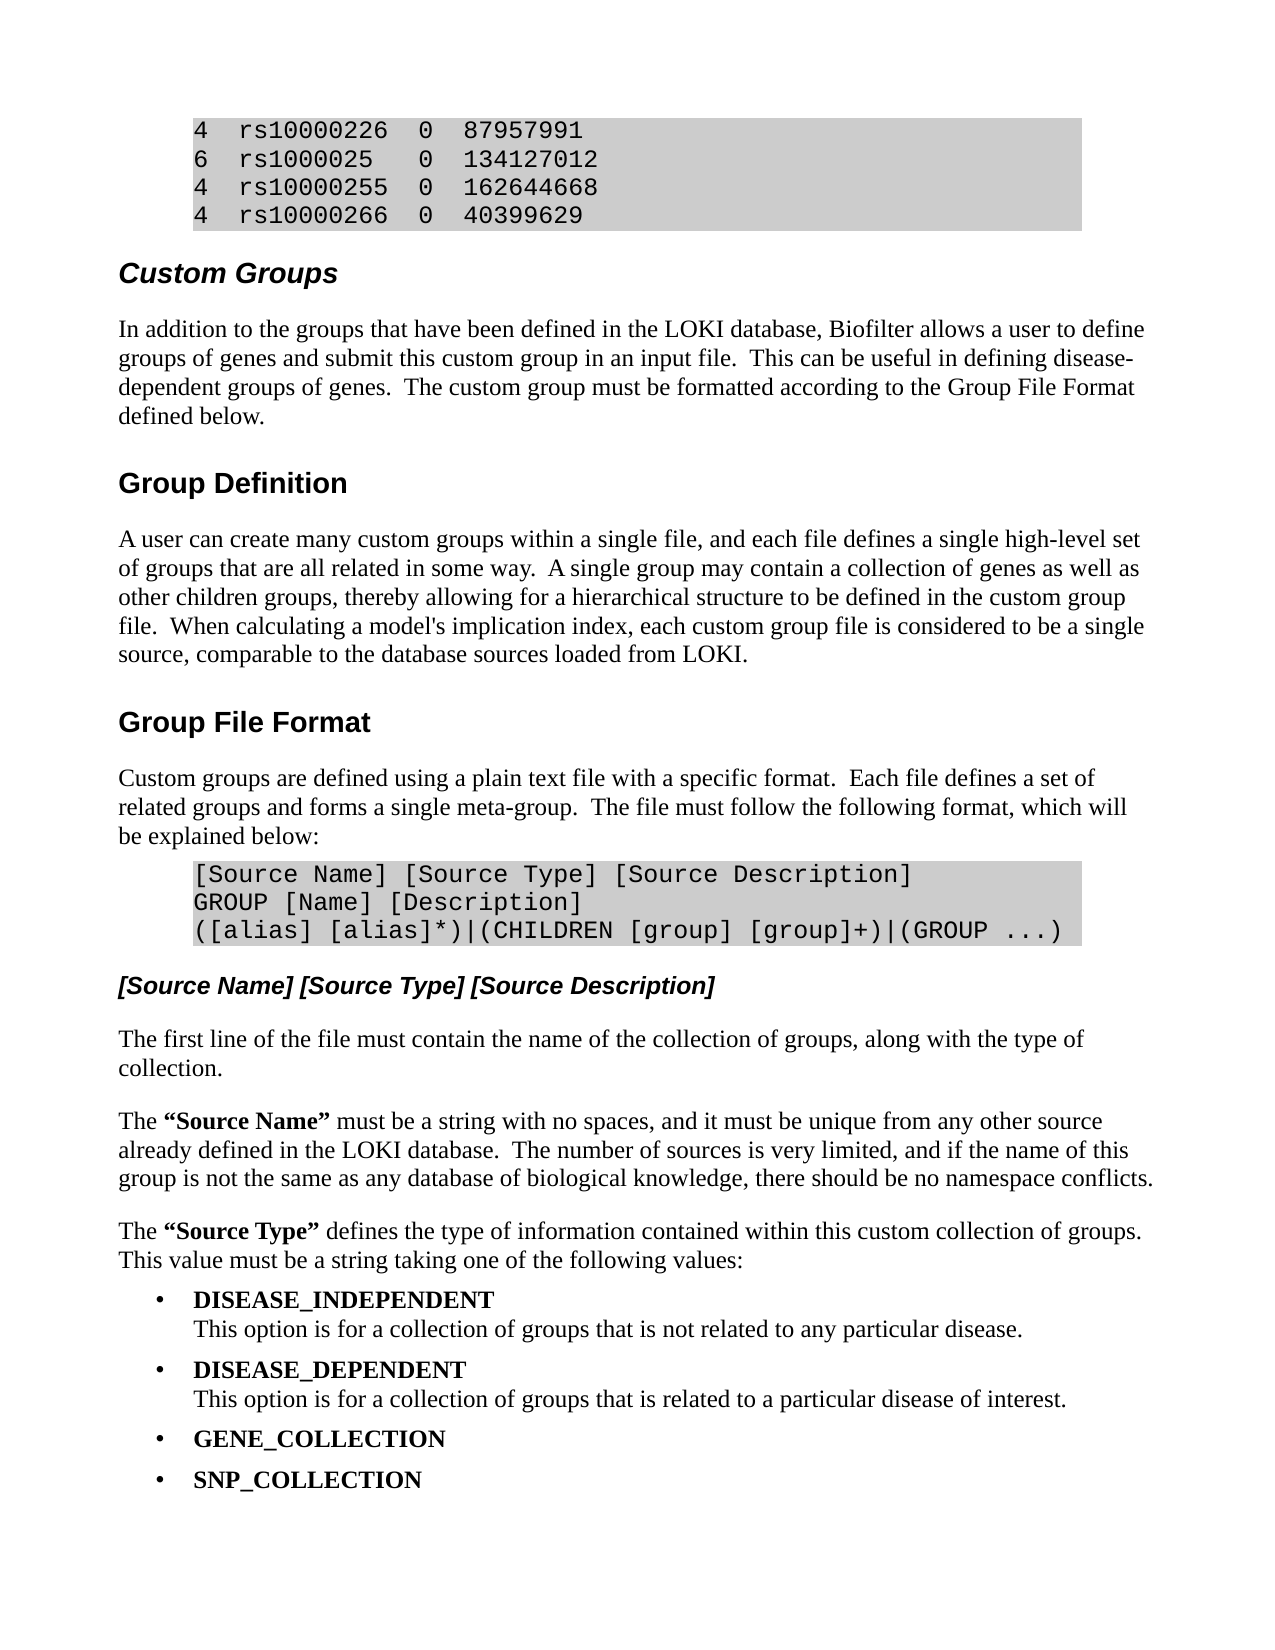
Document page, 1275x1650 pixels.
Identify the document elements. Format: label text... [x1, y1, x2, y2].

text A user can create many custom groups within a single file, and each file defines a single high-level set of groups that are all related in some way. A single group may contain a collection of genes as well as other children groups, thereby allowing for a hierarchical structure to be defined in the custom group file. When calculating a model's implication index, each custom group file is considered to be a single source, comparable to the database sources loaded from LOKI. [118, 524, 1157, 668]
subtitle Group Definition [118, 466, 1157, 500]
text In addition to the groups that have been defined in the LOKI database, Biofilter allows a user to define groups of genes and submit this custom group in an input file. This can be useful in defining disease-dependent groups of genes. The custom group must be formatted according to the Group File Format defined below. [118, 314, 1157, 429]
text [Source Name] [Source Type] [Source Description] [193, 861, 1082, 890]
list GENE_COLLECTION [156, 1424, 1157, 1453]
text 6 rs1000025 0 134127012 [193, 146, 1082, 175]
text 4 rs10000255 0 162644668 [193, 175, 1082, 203]
list SNP_COLLECTION [156, 1465, 1157, 1494]
list DISEASE_DEPENDENT This option is for a collection of groups that is related to a particular disease of interest. [156, 1355, 1157, 1413]
text The “Source Name” must be a string with no spaces, and it must be unique from any other source already defined in the LOKI database. The number of sources is very limited, and if the name of this group is not the same as any database of biological knowledge, there should be no namespace conflicts. [118, 1106, 1157, 1192]
subtitle Group File Format [118, 705, 1157, 739]
list DISEASE_INDEPENDENT This option is for a collection of groups that is not related to any particular disease. [156, 1286, 1157, 1343]
text 4 rs10000226 0 87957991 [193, 118, 1082, 146]
text The first line of the file must contain the name of the collection of groups, along with the type of collection. [118, 1024, 1157, 1082]
text ([alias] [alias]*)|(CHILDREN [group] [group]+)|(GROUP ...) [193, 918, 1082, 946]
text Custom groups are defined using a plain text file with a specific format. Each file defines a set of related groups and forms a single meta-group. The file must follow the following format, which will be explained below: [118, 763, 1157, 849]
subtitle Custom Groups [118, 256, 1157, 290]
text The “Source Type” defines the type of information contained within this custom collection of groups. This value must be a string taking one of the following values: [118, 1216, 1157, 1274]
text GROUP [Name] [Description] [193, 890, 1082, 918]
text 4 rs10000266 0 40399629 [193, 203, 1082, 231]
subtitle [Source Name] [Source Type] [Source Description] [118, 971, 1157, 1000]
